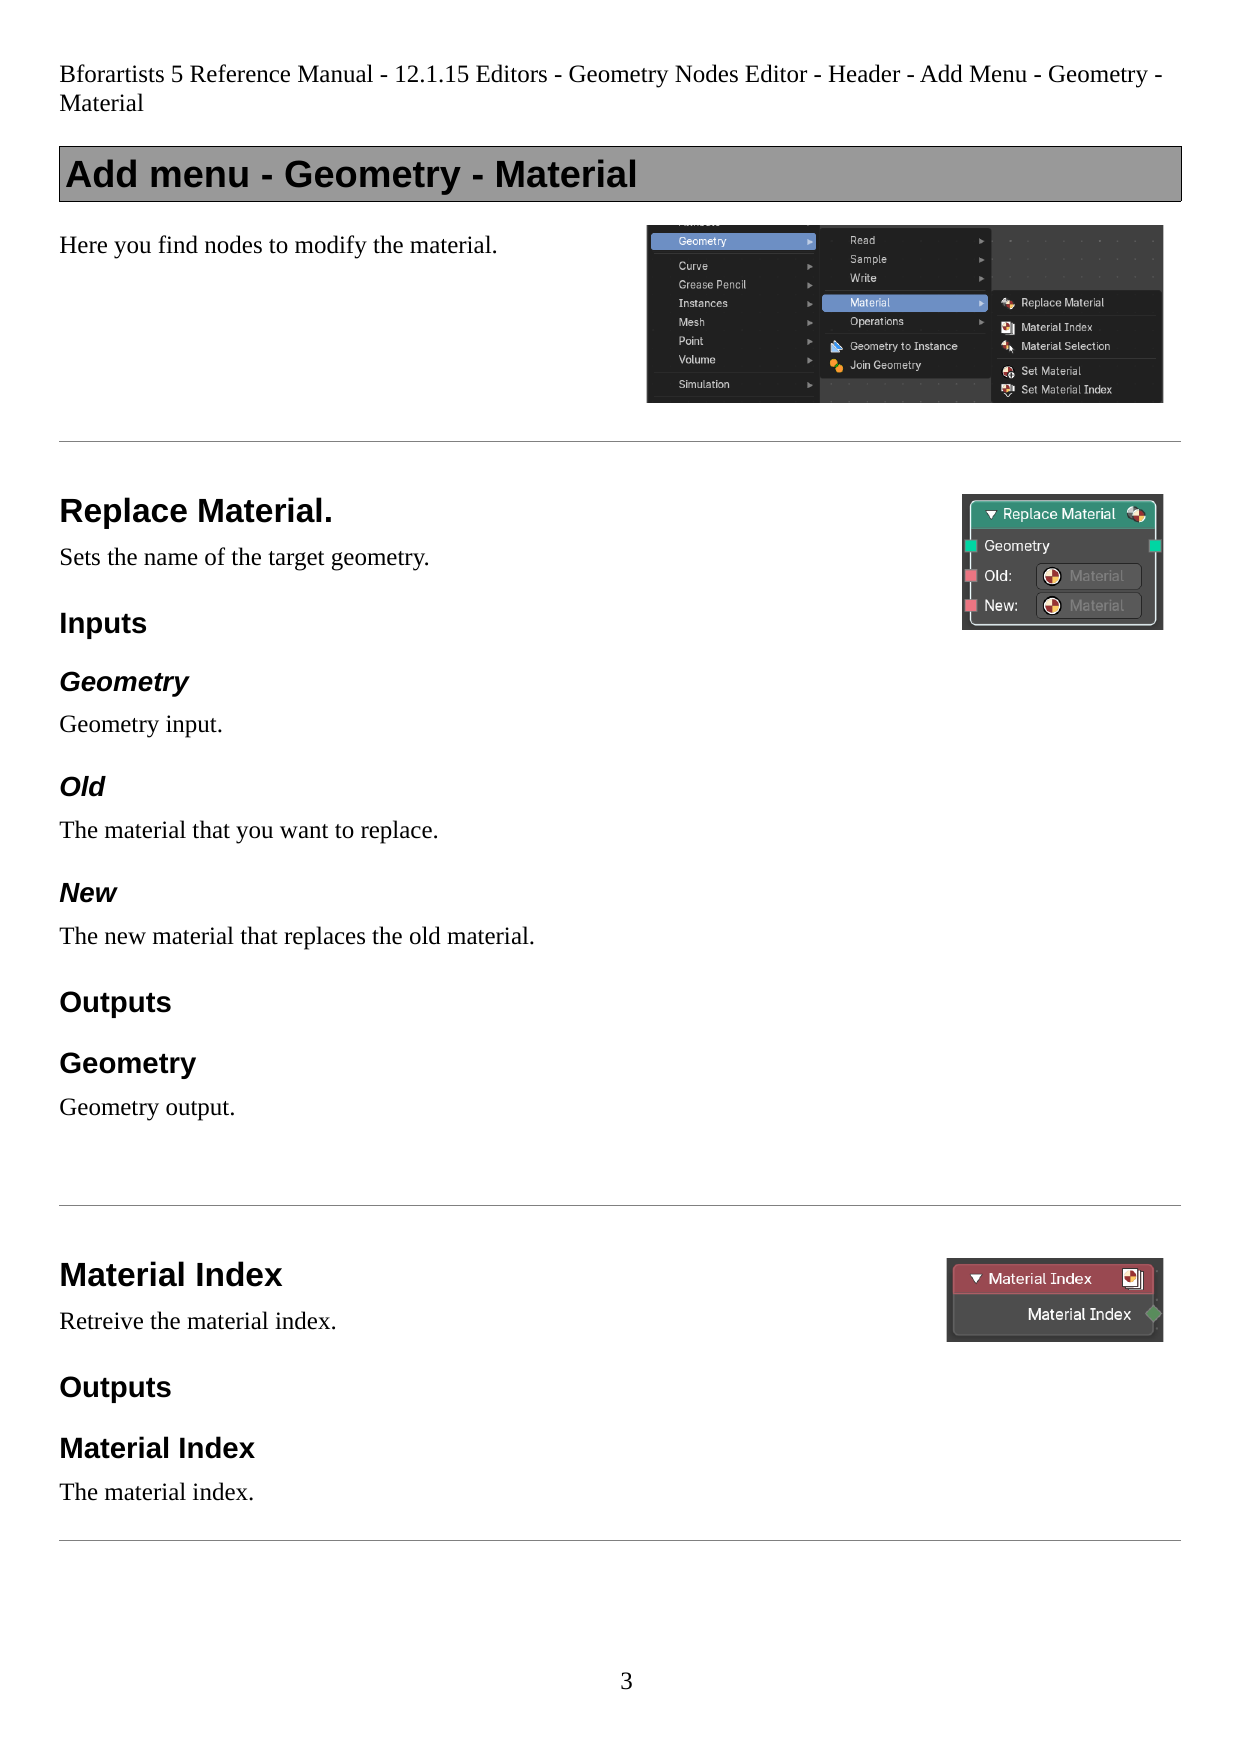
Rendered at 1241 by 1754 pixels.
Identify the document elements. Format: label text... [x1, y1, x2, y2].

subtitle Replace Material. [59, 491, 1181, 530]
text Sets the name of the target geometry. [59, 542, 962, 571]
subtitle Inputs [59, 606, 1181, 640]
subtitle Outputs [59, 985, 1181, 1018]
text Geometry output. [59, 1092, 1181, 1121]
text The material index. [59, 1477, 1181, 1506]
table_header Add menu - Geometry - Material [60, 147, 1181, 201]
subtitle New [59, 877, 1181, 909]
subtitle Outputs [59, 1370, 1181, 1403]
picture [946, 1258, 1164, 1342]
text Here you find nodes to modify the material. [59, 230, 646, 259]
subtitle Material Index [59, 1255, 1181, 1294]
subtitle Material Index [59, 1431, 1181, 1464]
subtitle Geometry [59, 665, 1181, 697]
subtitle Old [59, 771, 1181, 803]
text Geometry input. [59, 709, 1181, 738]
text The new material that replaces the old material. [59, 921, 1181, 950]
picture [646, 225, 1164, 403]
subtitle Geometry [59, 1046, 1181, 1079]
picture [962, 494, 1164, 630]
text The material that you want to replace. [59, 815, 1181, 844]
text Retreive the material index. [59, 1306, 946, 1335]
